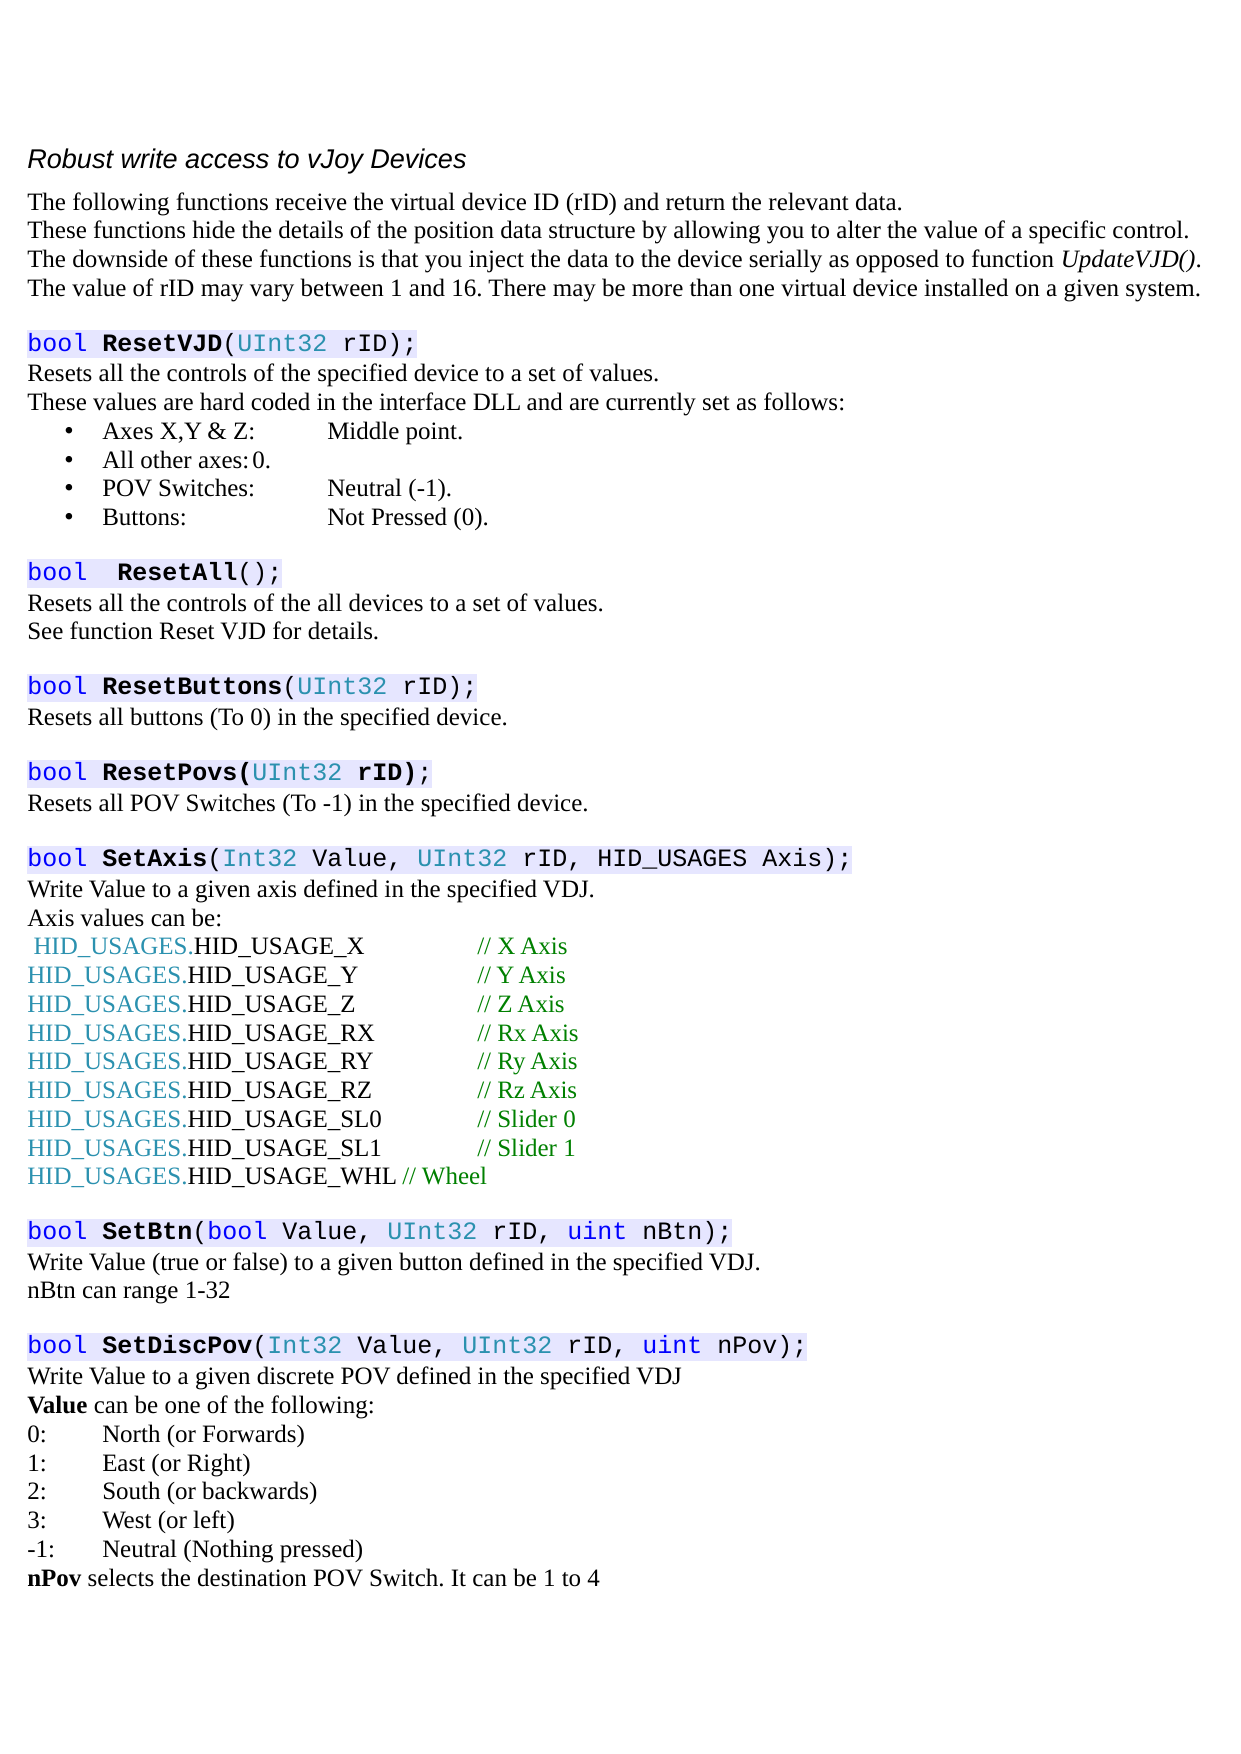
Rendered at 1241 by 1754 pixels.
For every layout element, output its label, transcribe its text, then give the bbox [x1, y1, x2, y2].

text HID_USAGES.HID_USAGE_WHL // Wheel [27, 1161, 1209, 1190]
text These functions hide the details of the position data structure by allowing you to alter the value of a specific control. The downside of these functions is that you inject the data to the device serially as opposed to function UpdateVJD(). [27, 216, 1209, 273]
text -1: Neutral (Nothing pressed) [27, 1534, 1209, 1563]
text Resets all buttons (To 0) in the specified device. [27, 702, 1209, 731]
list Axes X,Y & Z: Middle point. [64, 416, 1209, 445]
text HID_USAGES.HID_USAGE_RX // Rx Axis [27, 1018, 1209, 1046]
text HID_USAGES.HID_USAGE_SL0 // Slider 0 [27, 1104, 1209, 1133]
text These values are hard coded in the interface DLL and are currently set as follows: [27, 387, 1209, 416]
text HID_USAGES.HID_USAGE_SL1 // Slider 1 [27, 1133, 1209, 1161]
text Write Value (true or false) to a given button defined in the specified VDJ. [27, 1247, 1209, 1276]
list POV Switches: Neutral (-1). [64, 473, 1209, 502]
list All other axes: 0. [64, 445, 1209, 473]
text Value can be one of the following: [27, 1390, 1209, 1419]
text HID_USAGES.HID_USAGE_Y // Y Axis [27, 960, 1209, 989]
list bool SetAxis(Int32 Value, UInt32 rID, HID_USAGES Axis); [0, 846, 1209, 874]
text The following functions receive the virtual device ID (rID) and return the relevant data. [27, 187, 1209, 216]
list bool ResetPovs(UInt32 rID); [0, 760, 1209, 788]
text 3: West (or left) [27, 1505, 1209, 1534]
text bool SetBtn(bool Value, UInt32 rID, uint nBtn); [27, 1218, 1209, 1247]
text HID_USAGES.HID_USAGE_RY // Ry Axis [27, 1046, 1209, 1075]
text Axis values can be: [27, 903, 1209, 931]
text 1: East (or Right) [27, 1448, 1209, 1476]
text The value of rID may vary between 1 and 16. There may be more than one virtual device installed on a given system. [27, 273, 1209, 302]
text 2: South (or backwards) [27, 1476, 1209, 1505]
list See function Reset VJD for details. [0, 616, 1209, 645]
text nBtn can range 1-32 [27, 1276, 1209, 1304]
text nPov selects the destination POV Switch. It can be 1 to 4 [27, 1563, 1209, 1591]
list bool ResetButtons(UInt32 rID); [0, 674, 1209, 702]
list bool ResetAll(); [0, 559, 1209, 588]
text Resets all POV Switches (To -1) in the specified device. [27, 788, 1209, 817]
list Resets all the controls of the all devices to a set of values. [0, 588, 1209, 616]
text Write Value to a given discrete POV defined in the specified VDJ [27, 1361, 1209, 1390]
text Write Value to a given axis defined in the specified VDJ. [27, 874, 1209, 903]
subtitle Robust write access to vJoy Devices [27, 143, 1209, 174]
text HID_USAGES.HID_USAGE_X // X Axis [27, 931, 1209, 960]
text bool SetDiscPov(Int32 Value, UInt32 rID, uint nPov); [27, 1333, 1209, 1361]
text HID_USAGES.HID_USAGE_RZ // Rz Axis [27, 1075, 1209, 1104]
text Resets all the controls of the specified device to a set of values. [27, 358, 1209, 387]
text bool ResetVJD(UInt32 rID); [27, 330, 1209, 358]
list Buttons: Not Pressed (0). [64, 502, 1209, 531]
text 0: North (or Forwards) [27, 1419, 1209, 1448]
text HID_USAGES.HID_USAGE_Z // Z Axis [27, 989, 1209, 1018]
